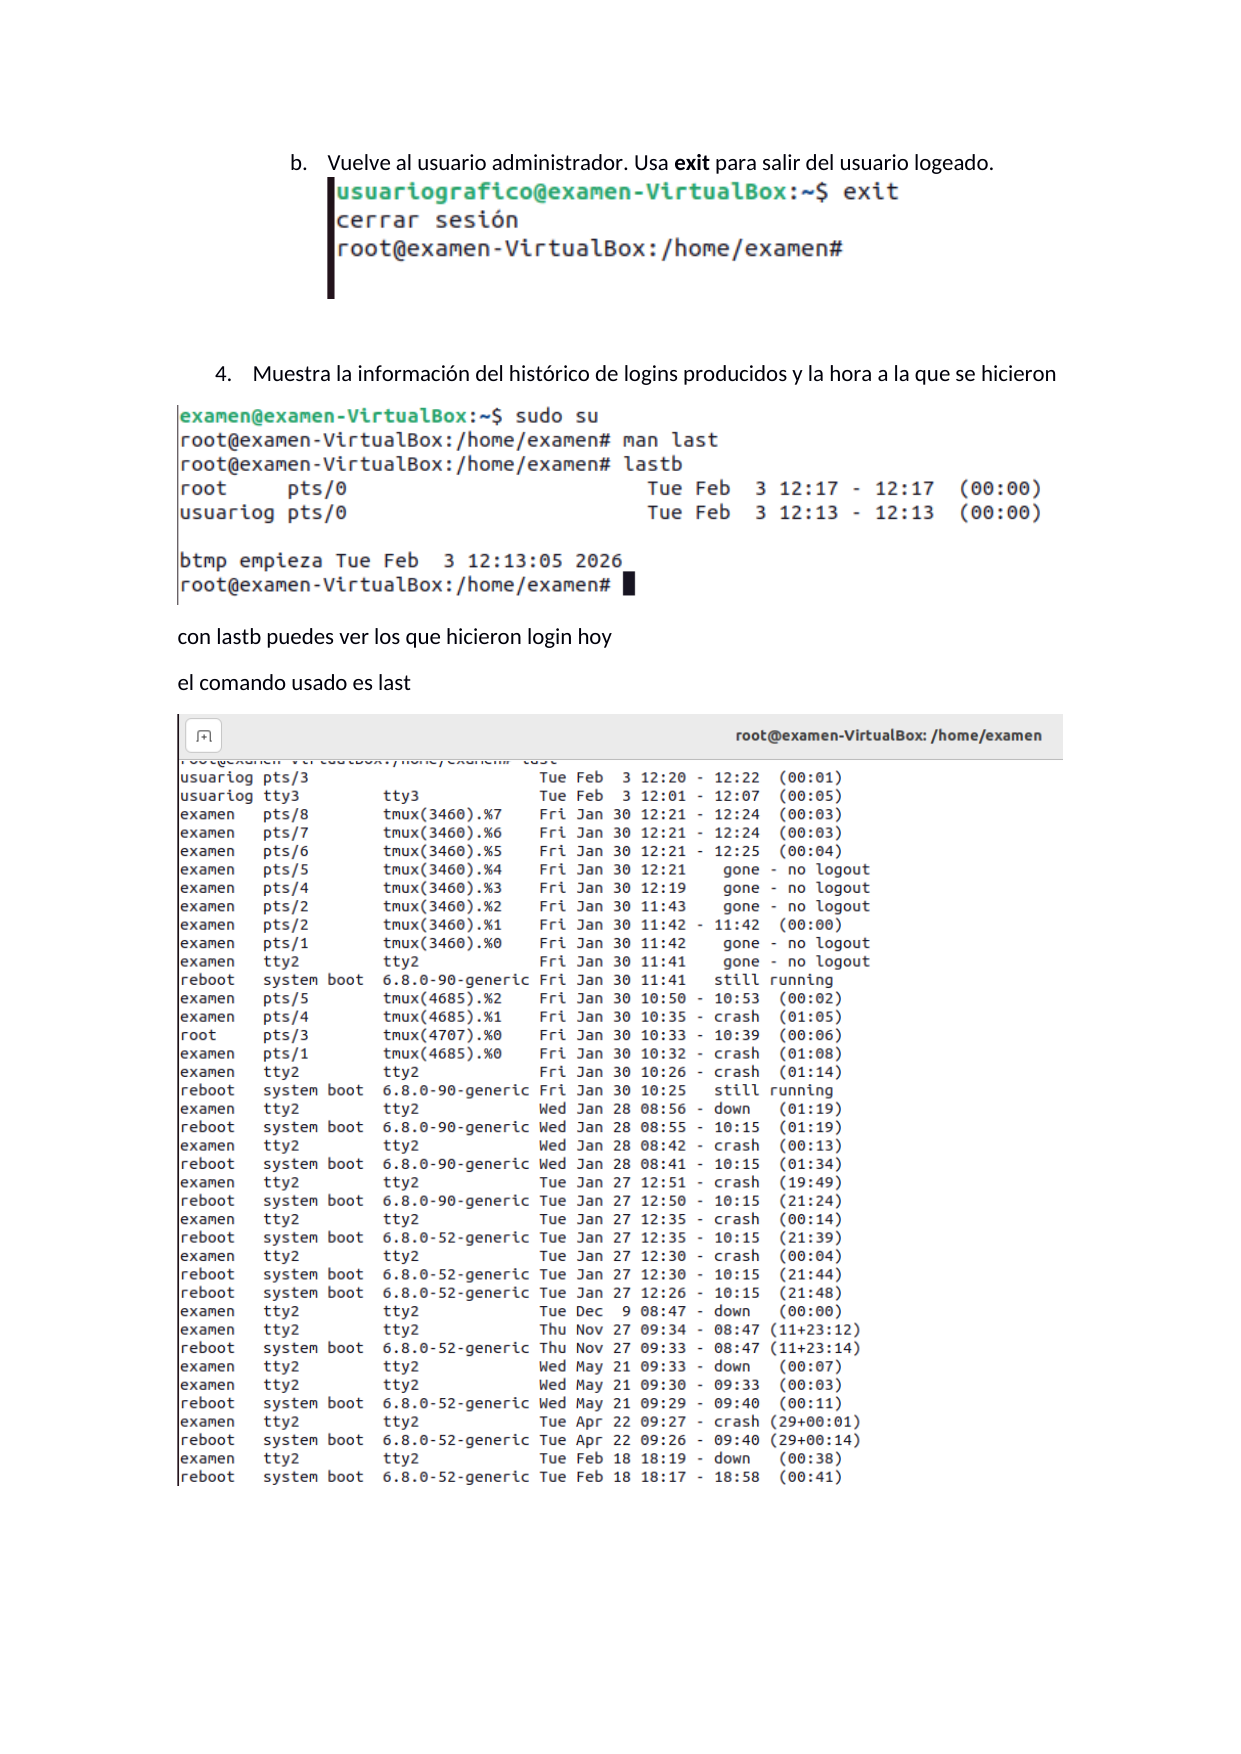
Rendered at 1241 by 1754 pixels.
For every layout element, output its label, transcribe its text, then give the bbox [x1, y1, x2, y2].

list Vuelve al usuario administrador. Usa exit para salir del usuario logeado. [290, 148, 1063, 176]
list Muestra la información del histórico de logins producidos y la hora a la que se hicieron [215, 359, 1063, 387]
picture [177, 714, 1063, 1486]
text el comando usado es last [177, 668, 1063, 697]
text con lastb puedes ver los que hicieron login hoy [177, 622, 1063, 651]
picture [177, 405, 1063, 605]
picture [327, 177, 939, 299]
